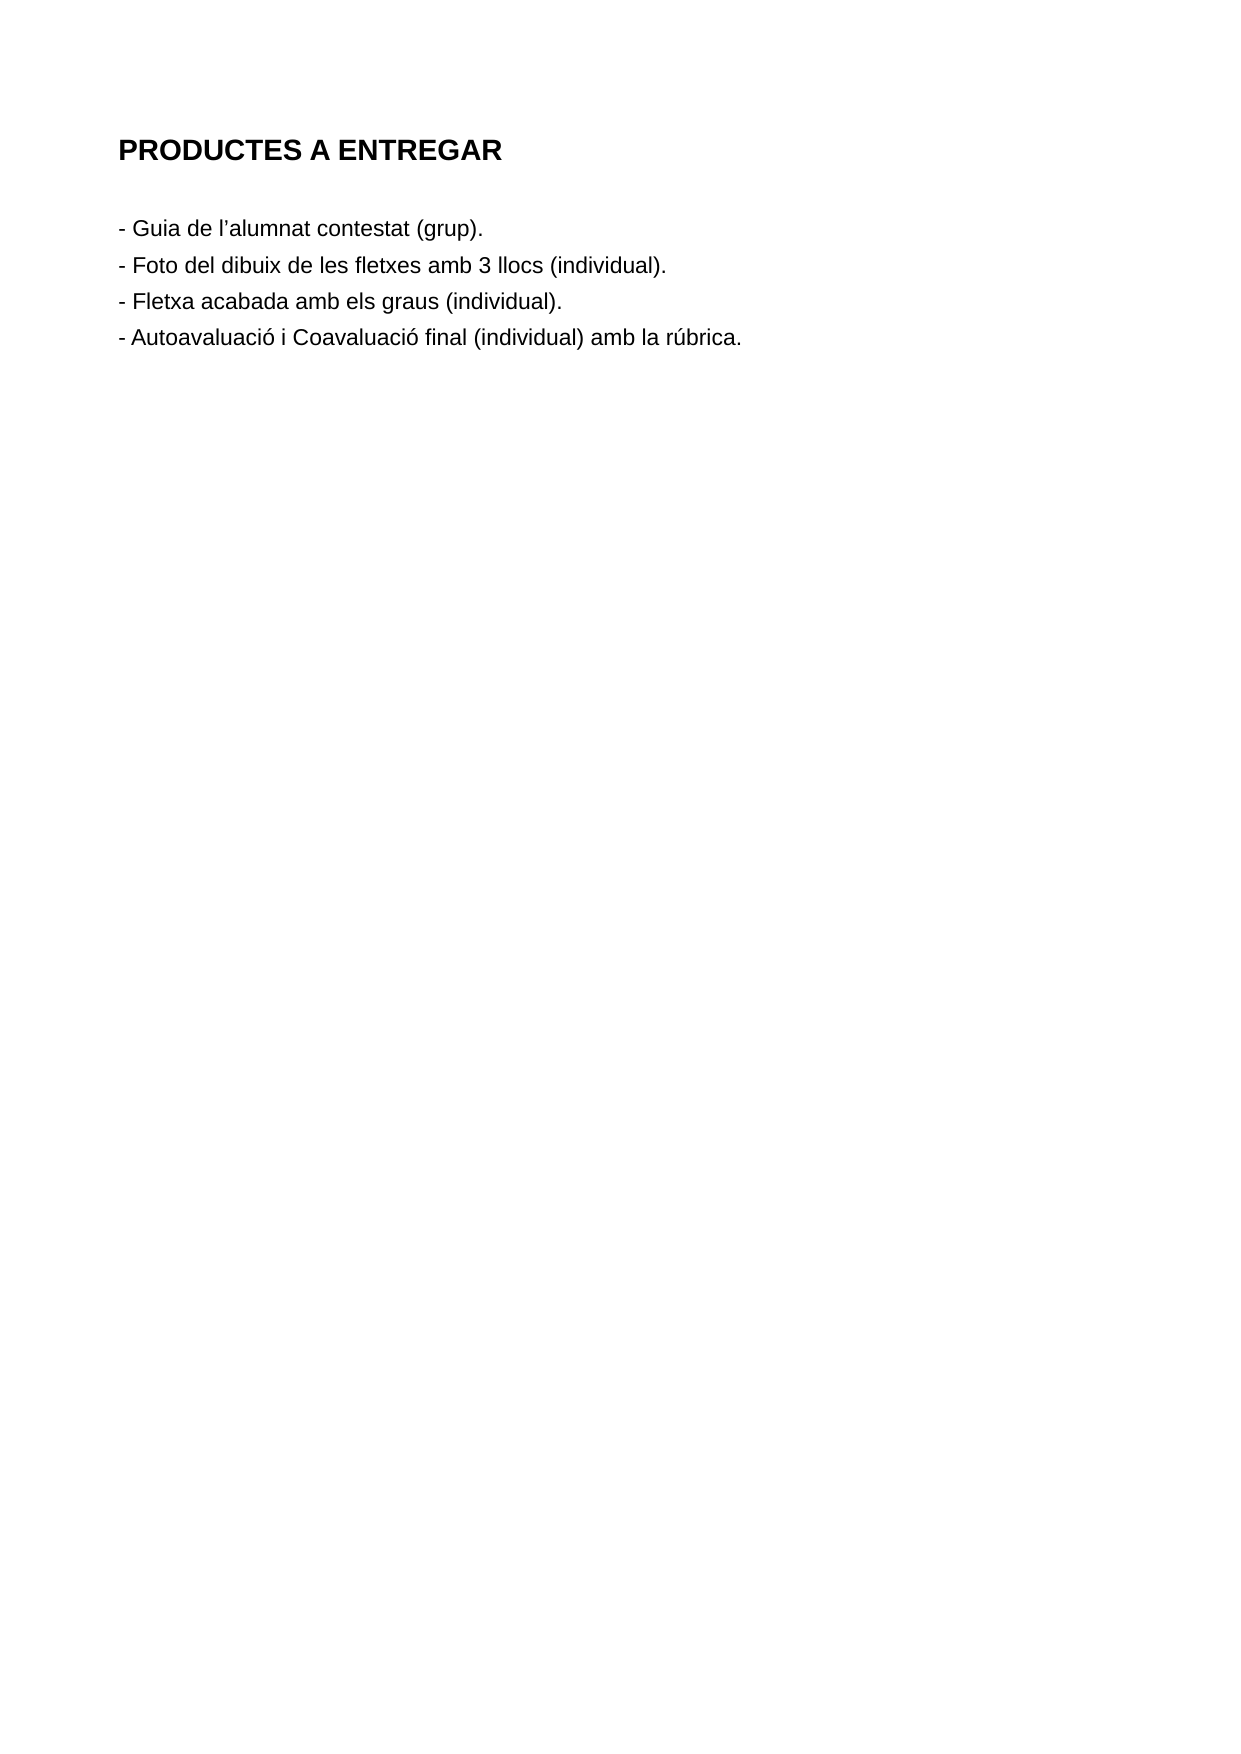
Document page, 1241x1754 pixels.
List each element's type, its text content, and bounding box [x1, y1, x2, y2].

text - Foto del dibuix de les fletxes amb 3 llocs (individual). [118, 252, 1122, 278]
text - Autoavaluació i Coavaluació final (individual) amb la rúbrica. [118, 324, 1122, 351]
subtitle PRODUCTES A ENTREGAR [118, 133, 1122, 166]
text - Guia de l’alumnat contestat (grup). [118, 215, 1122, 242]
text - Fletxa acabada amb els graus (individual). [118, 288, 1122, 314]
